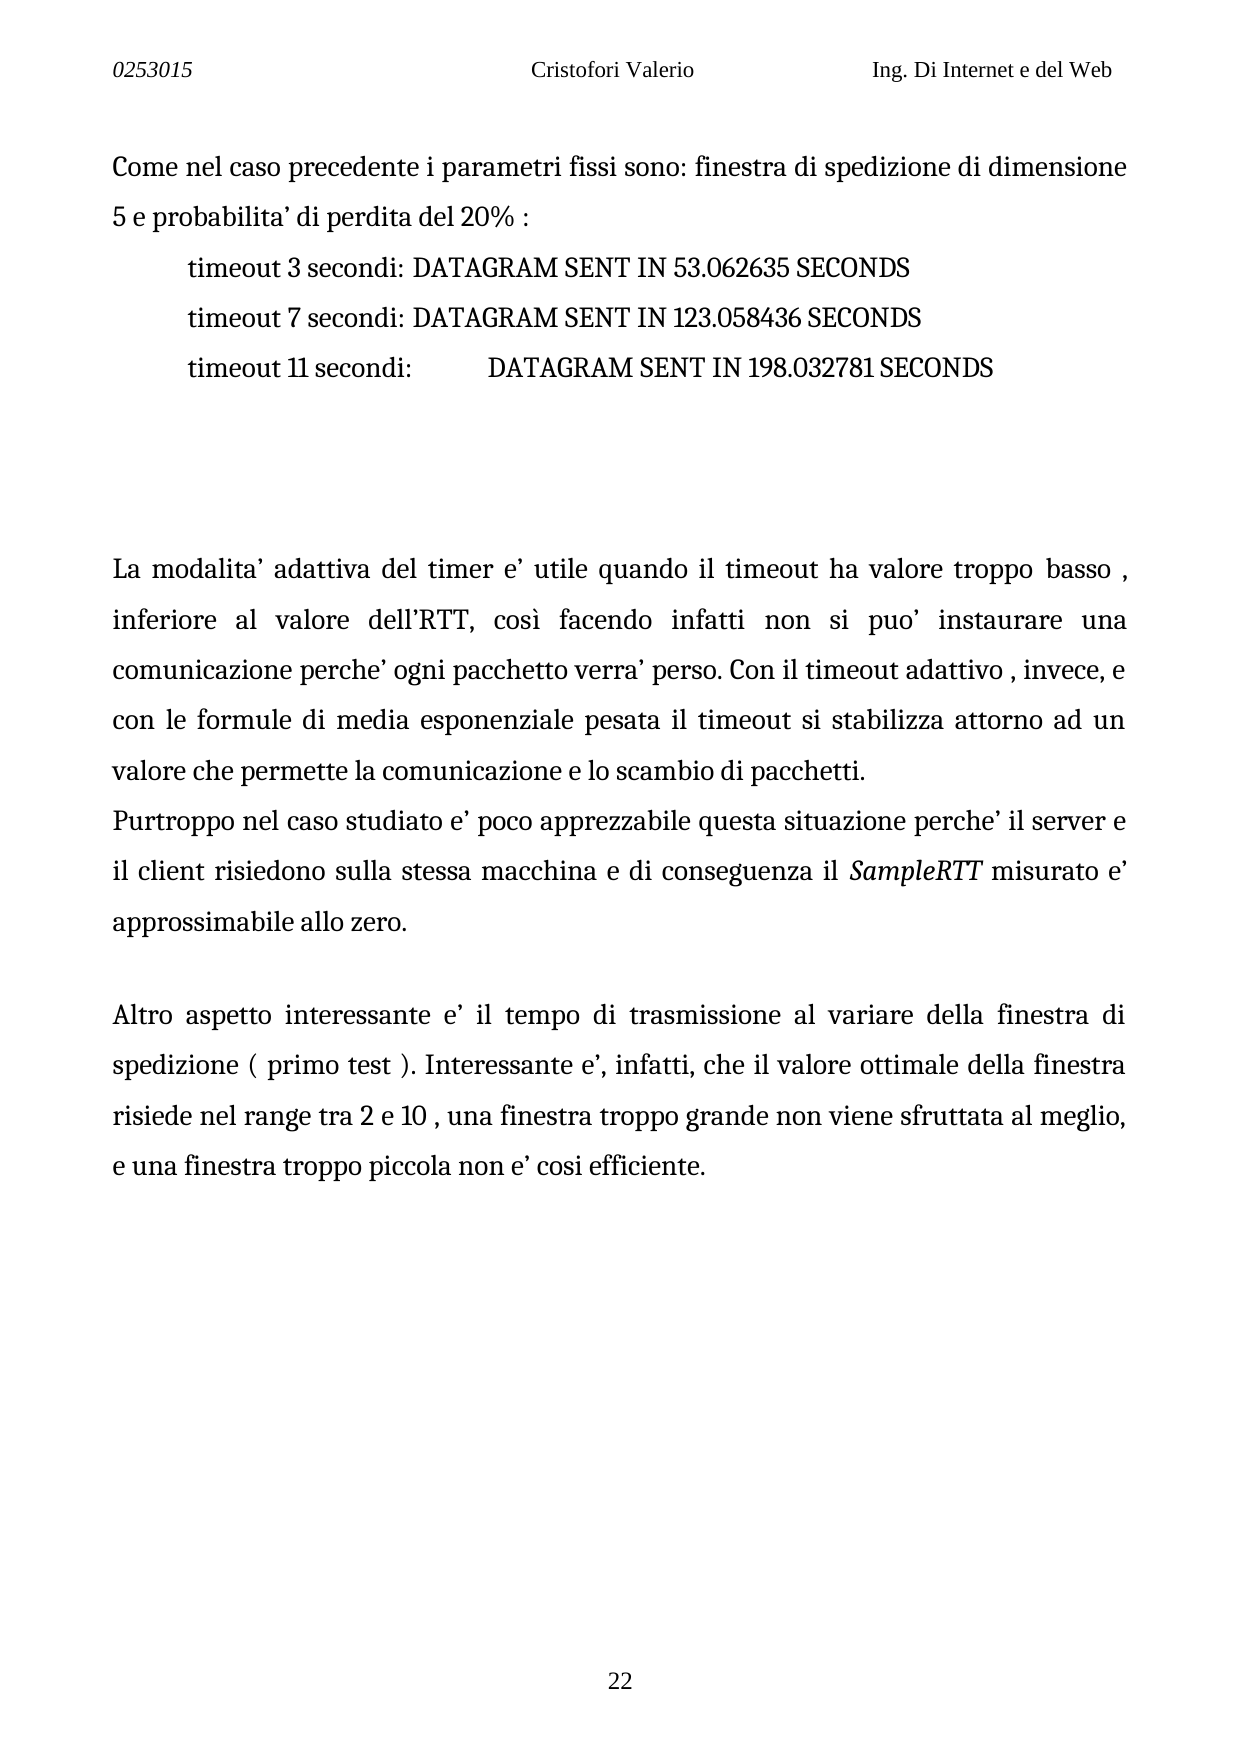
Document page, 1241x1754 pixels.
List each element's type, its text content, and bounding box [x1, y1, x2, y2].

text Altro aspetto interessante e’ il tempo di trasmissione al variare della finestra di spedizione ( primo test ). Interessante e’, infatti, che il valore ottimale della finestra risiede nel range tra 2 e 10 , una finestra troppo grande non viene sfruttata al meglio, e una finestra troppo piccola non e’ cosi efficiente. [112, 998, 1128, 1183]
text timeout 3 secondi: DATAGRAM SENT IN 53.062635 SECONDS [112, 251, 1128, 284]
text timeout 11 secondi: DATAGRAM SENT IN 198.032781 SECONDS [112, 351, 1128, 385]
text La modalita’ adattiva del timer e’ utile quando il timeout ha valore troppo basso , inferiore al valore dell’RTT, così facendo infatti non si puo’ instaurare una comunicazione perche’ ogni pacchetto verra’ perso. Con il timeout adattivo , invece, e con le formule di media esponenziale pesata il timeout si stabilizza attorno ad un valore che permette la comunicazione e lo scambio di pacchetti. [112, 553, 1128, 787]
text timeout 7 secondi: DATAGRAM SENT IN 123.058436 SECONDS [112, 301, 1128, 334]
text Come nel caso precedente i parametri fissi sono: finestra di spedizione di dimensione 5 e probabilita’ di perdita del 20% : [112, 150, 1128, 234]
text Purtroppo nel caso studiato e’ poco apprezzabile questa situazione perche’ il server e il client risiedono sulla stessa macchina e di conseguenza il SampleRTT misurato e’ approssimabile allo zero. [112, 804, 1128, 938]
